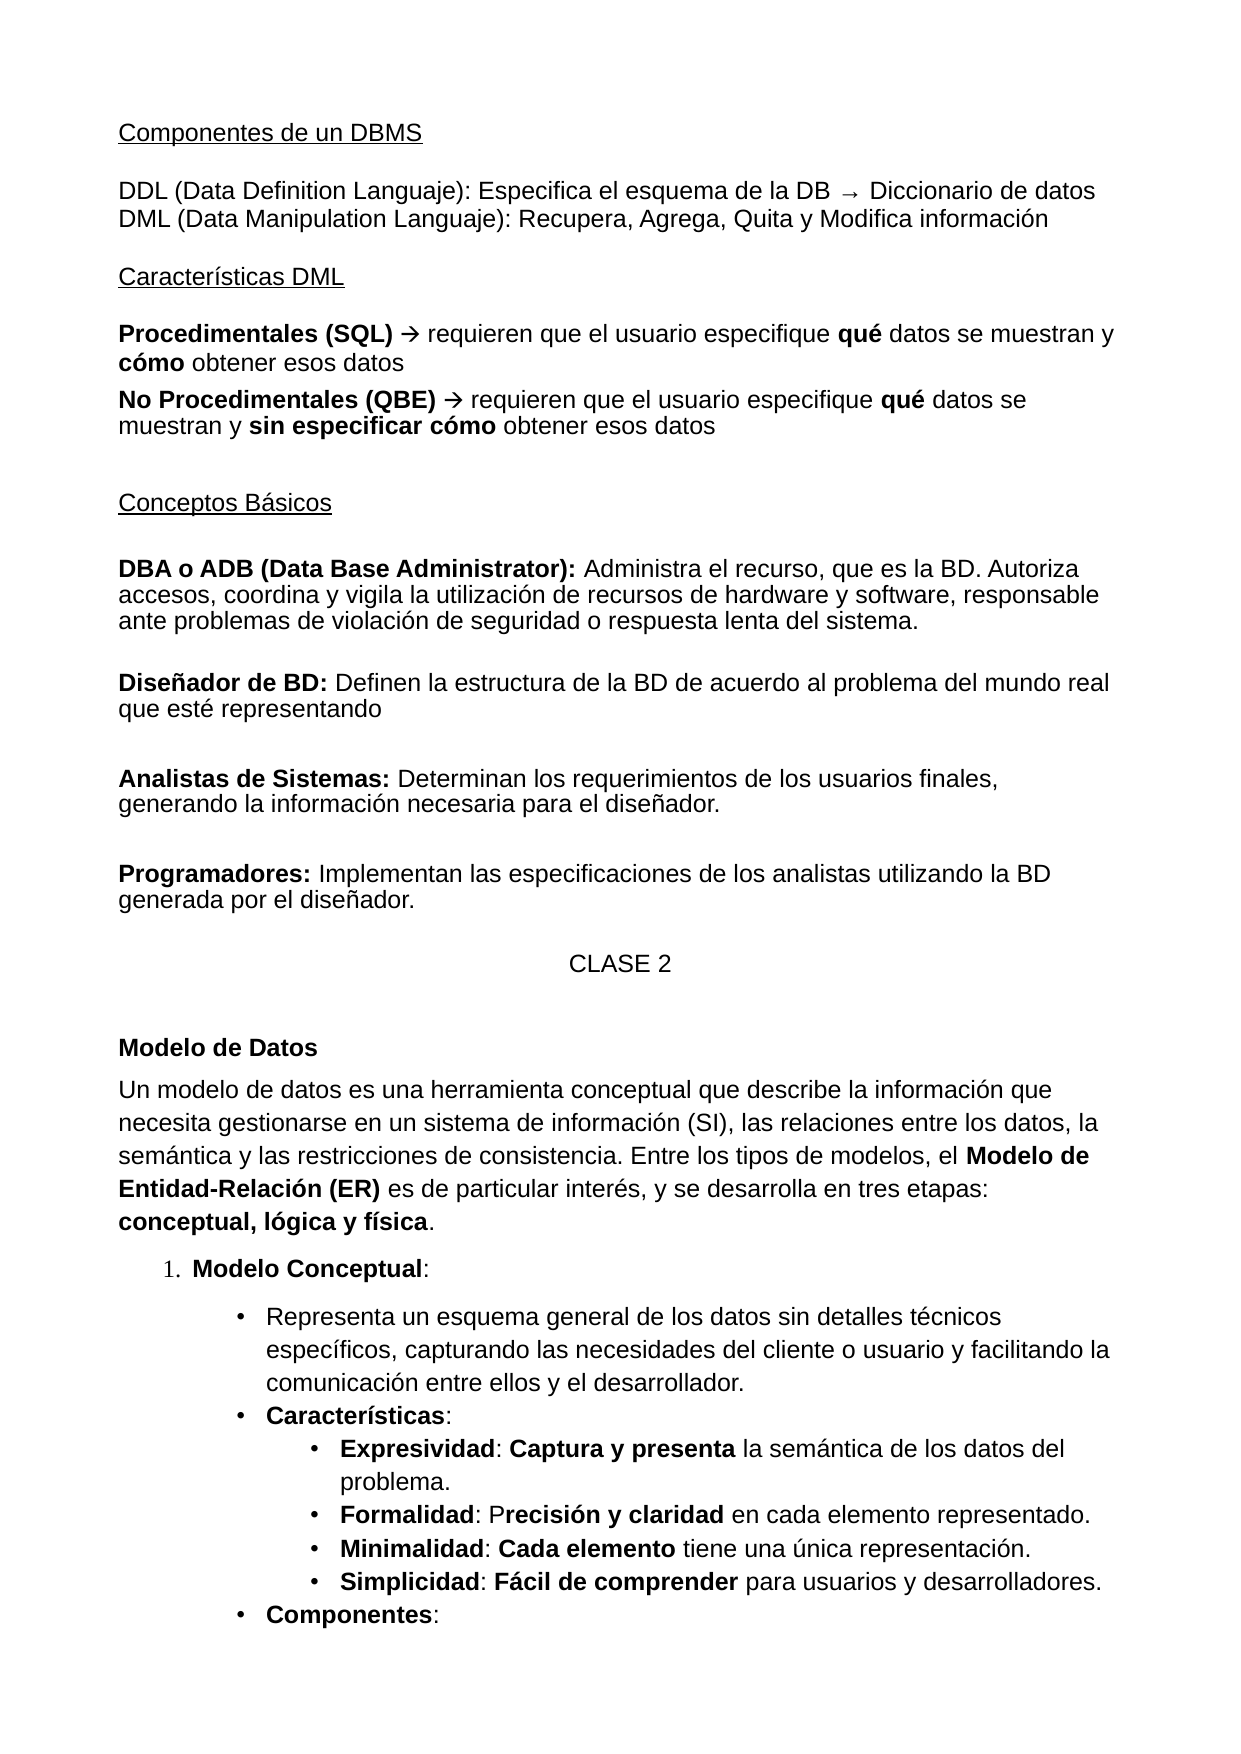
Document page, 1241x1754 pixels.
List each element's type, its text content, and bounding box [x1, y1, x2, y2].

list Modelo Conceptual: [162, 1254, 1122, 1283]
text Procedimentales (SQL) 🡪 requieren que el usuario especifique qué datos se muestran y cómo obtener esos datos [118, 319, 1122, 377]
text Características DML [118, 262, 1122, 291]
list Componentes: [236, 1600, 1122, 1629]
text Programadores: Implementan las especificaciones de los analistas utilizando la BD generada por el diseñador. [118, 862, 1122, 914]
text Conceptos Básicos [118, 491, 1122, 517]
list Características: [236, 1401, 1122, 1430]
list Minimalidad: Cada elemento tiene una única representación. [310, 1533, 1122, 1562]
list Expresividad: Captura y presenta la semántica de los datos del problema. [310, 1434, 1122, 1496]
text DDL (Data Definition Languaje): Especifica el esquema de la DB → Diccionario de datos [118, 176, 1122, 204]
text DML (Data Manipulation Languaje): Recupera, Agrega, Quita y Modifica información [118, 204, 1122, 233]
text DBA o ADB (Data Base Administrator): Administra el recurso, que es la BD. Autoriza accesos, coordina y vigila la utilización de recursos de hardware y software, responsable ante problemas de violación de seguridad o respuesta lenta del sistema. [118, 557, 1122, 635]
list Representa un esquema general de los datos sin detalles técnicos específicos, capturando las necesidades del cliente o usuario y facilitando la comunicación entre ellos y el desarrollador. [236, 1302, 1122, 1397]
text Diseñador de BD: Definen la estructura de la BD de acuerdo al problema del mundo real que esté representando [118, 671, 1122, 723]
subtitle CLASE 2 [118, 949, 1122, 977]
text Un modelo de datos es una herramienta conceptual que describe la información que necesita gestionarse en un sistema de información (SI), las relaciones entre los datos, la semántica y las restricciones de consistencia. Entre los tipos de modelos, el Modelo de Entidad-Relación (ER) es de particular interés, y se desarrolla en tres etapas: conceptual, lógica y física. [118, 1074, 1122, 1235]
subtitle Modelo de Datos [118, 1033, 1122, 1062]
text No Procedimentales (QBE) 🡪 requieren que el usuario especifique qué datos se muestran y sin especificar cómo obtener esos datos [118, 388, 1122, 440]
text Analistas de Sistemas: Determinan los requerimientos de los usuarios finales, generando la información necesaria para el diseñador. [118, 766, 1122, 818]
list Simplicidad: Fácil de comprender para usuarios y desarrolladores. [310, 1567, 1122, 1596]
text Componentes de un DBMS [118, 118, 1122, 147]
list Formalidad: Precisión y claridad en cada elemento representado. [310, 1500, 1122, 1529]
